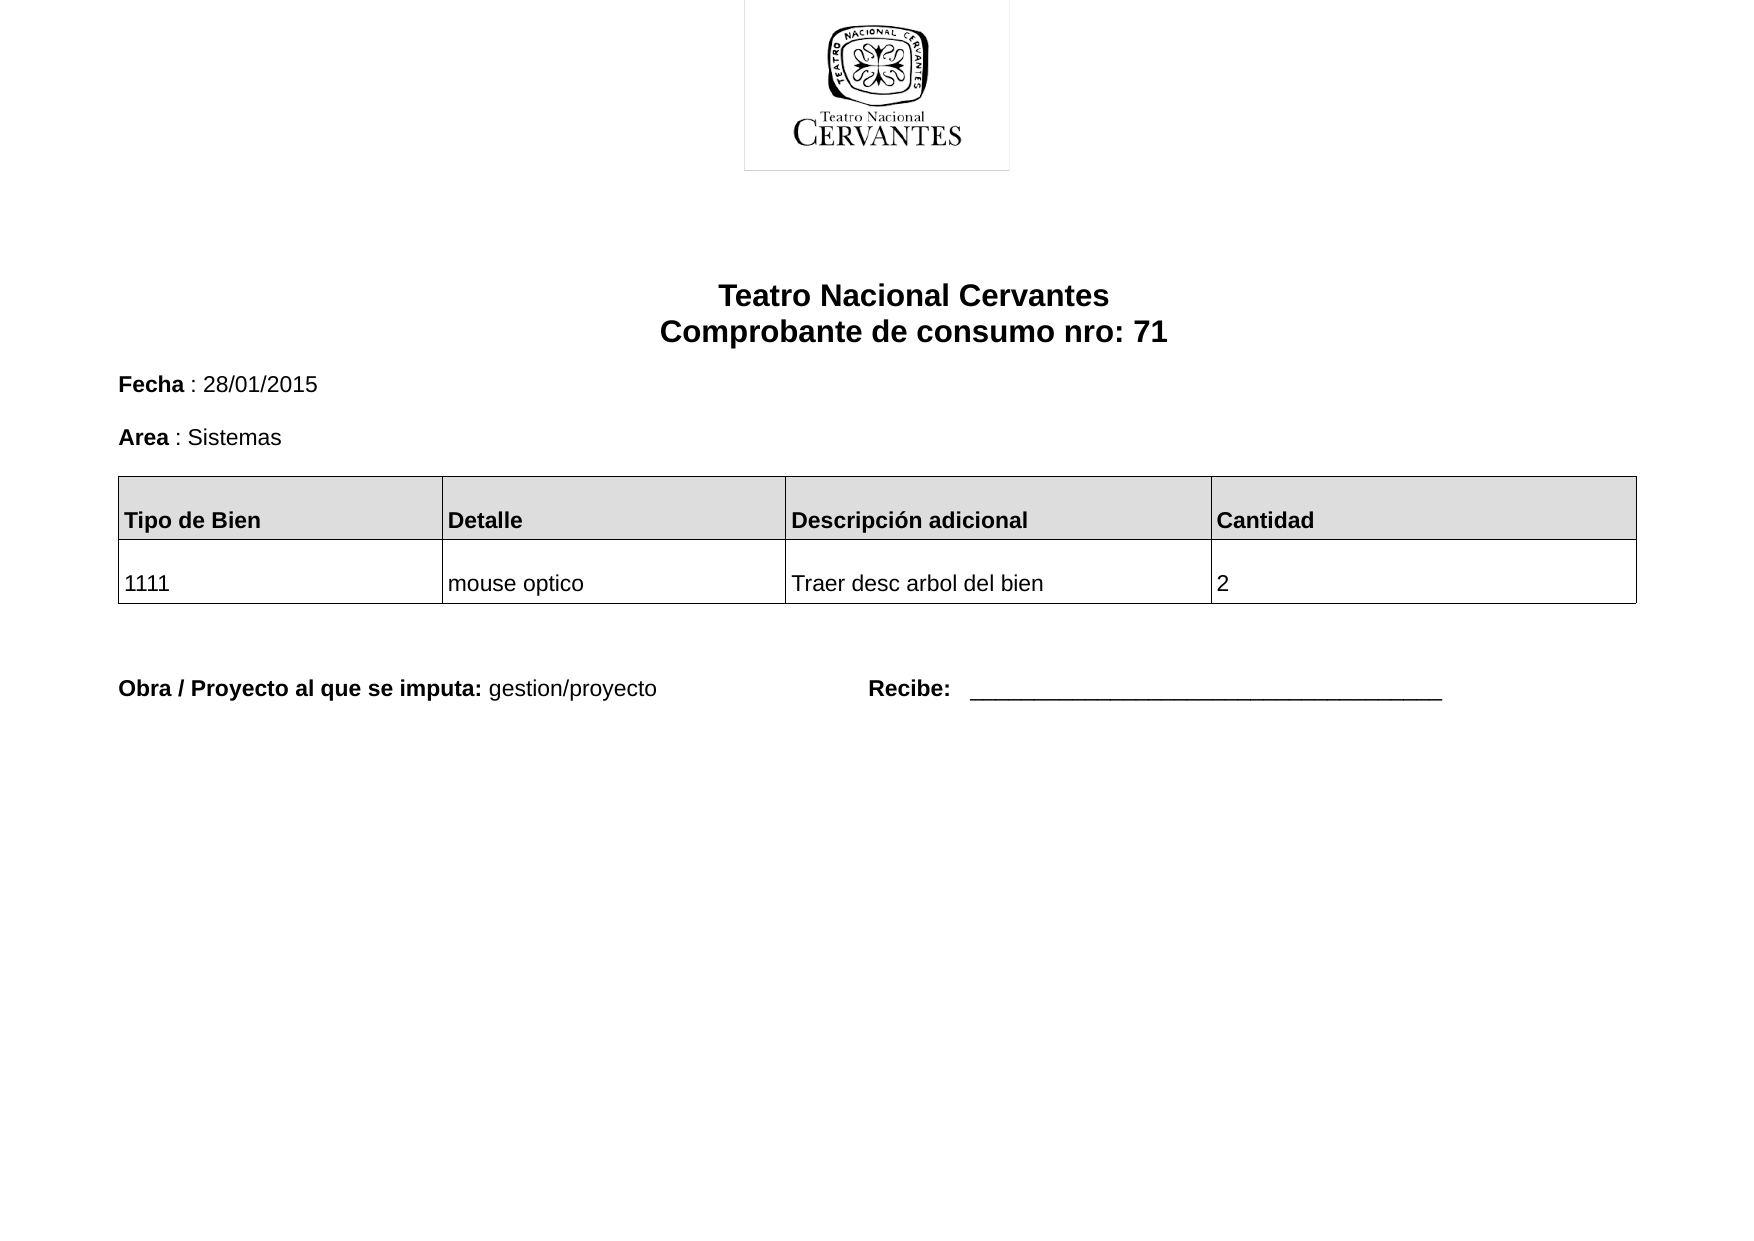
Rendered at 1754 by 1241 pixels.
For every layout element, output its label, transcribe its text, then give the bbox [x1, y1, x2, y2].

text Comprobante de consumo nro: 71 [118, 313, 1636, 349]
table_cell 1111 [119, 540, 442, 603]
text Fecha : 28/01/2015 [118, 371, 1636, 397]
table_cell Traer desc arbol del bien [786, 540, 1211, 603]
table_header Tipo de Bien [119, 477, 442, 539]
text Area : Sistemas [118, 423, 1636, 450]
text Obra / Proyecto al que se imputa: gestion/proyecto Recibe: _____________________________________ [118, 675, 1636, 701]
table_header Descripción adicional [786, 477, 1211, 539]
table_cell mouse optico [443, 540, 785, 603]
table_header Cantidad [1212, 477, 1636, 539]
text Teatro Nacional Cervantes [118, 277, 1636, 313]
table_cell 2 [1212, 540, 1636, 603]
picture [744, 0, 1010, 171]
table_header Detalle [443, 477, 785, 539]
